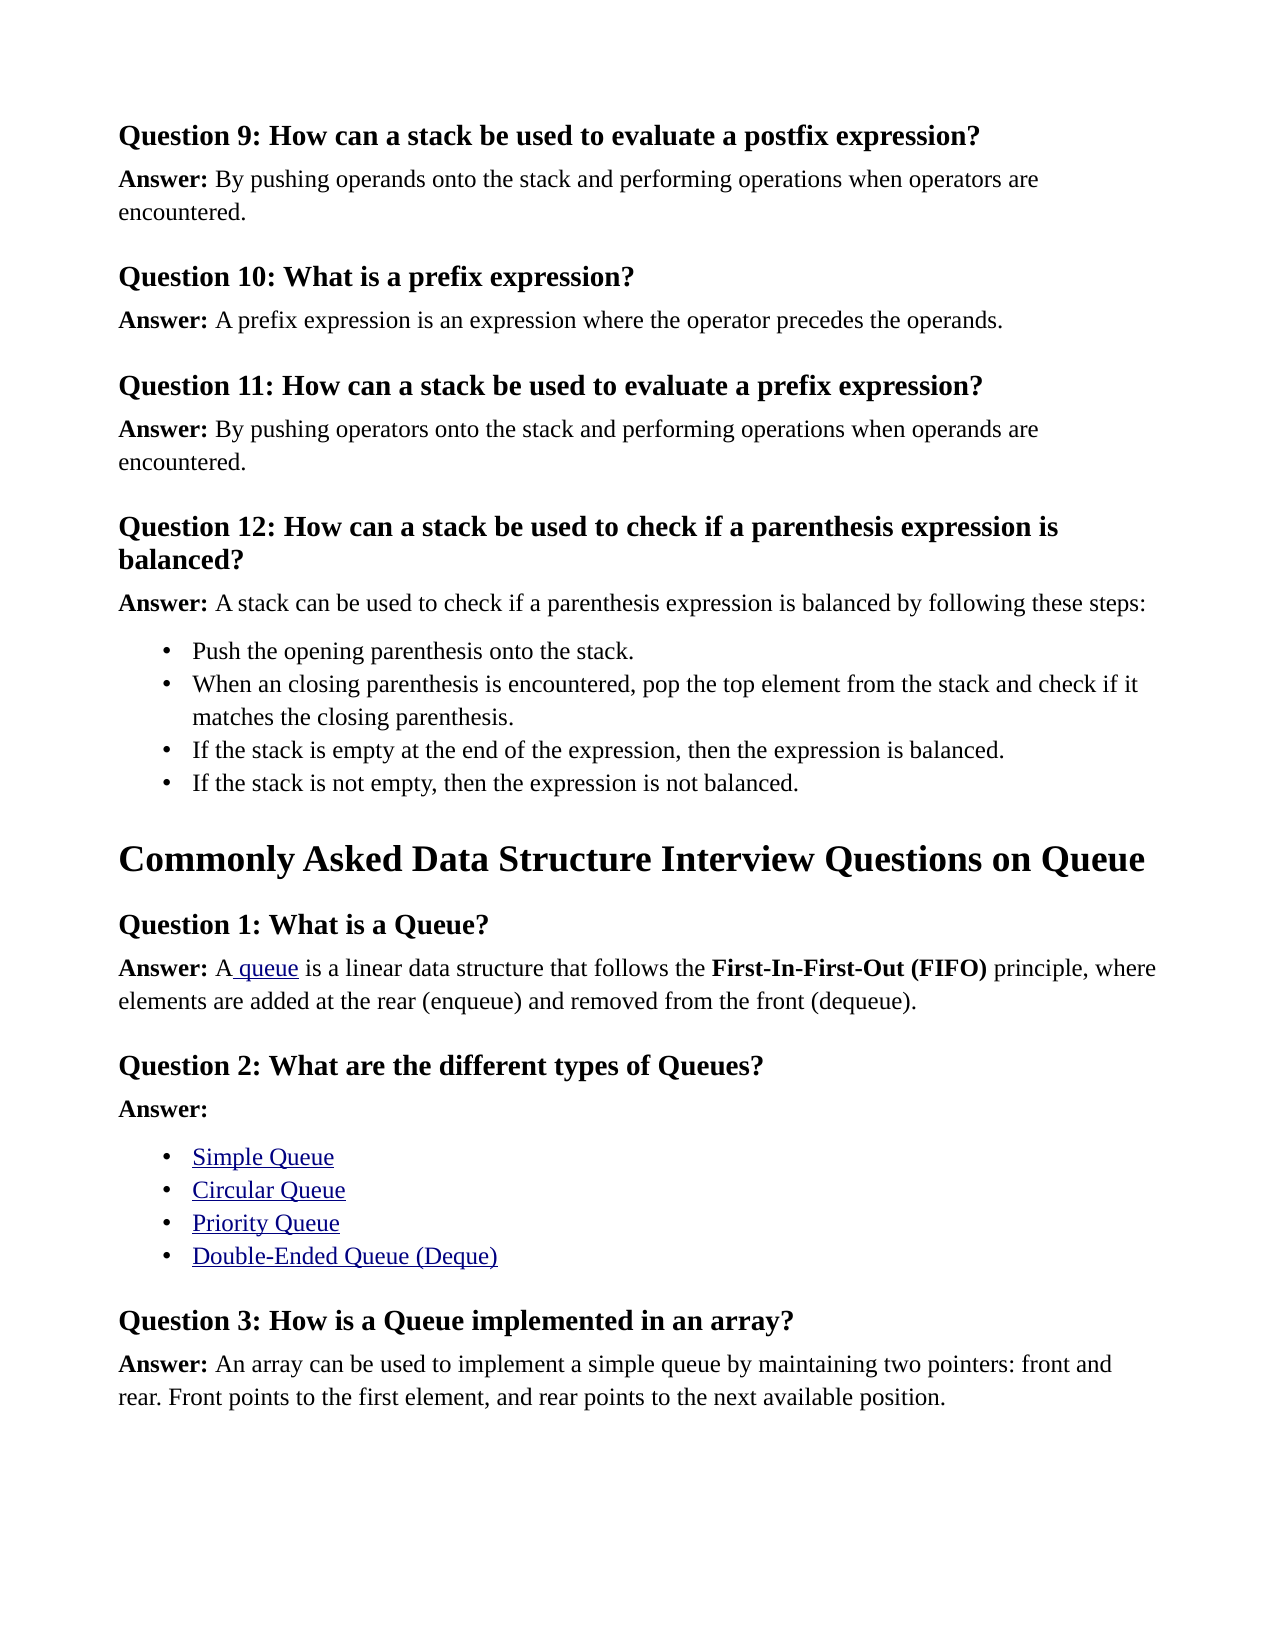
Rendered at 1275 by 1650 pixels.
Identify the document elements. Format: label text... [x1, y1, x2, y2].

text Answer: By pushing operators onto the stack and performing operations when operands are encountered. [118, 414, 1157, 475]
text Answer: A queue is a linear data structure that follows the First-In-First-Out (FIFO) principle, where elements are added at the rear (enqueue) and removed from the front (dequeue). [118, 953, 1157, 1014]
subtitle Question 9: How can a stack be used to evaluate a postfix expression? [118, 118, 1157, 152]
list If the stack is not empty, then the expression is not balanced. [162, 768, 1157, 797]
text Answer: A prefix expression is an expression where the operator precedes the operands. [118, 305, 1157, 334]
list Priority Queue [162, 1208, 1157, 1236]
subtitle Question 10: What is a prefix expression? [118, 259, 1157, 293]
list If the stack is empty at the end of the expression, then the expression is balanced. [162, 735, 1157, 764]
text Answer: A stack can be used to check if a parenthesis expression is balanced by following these steps: [118, 588, 1157, 617]
subtitle Commonly Asked Data Structure Interview Questions on Queue [118, 837, 1157, 880]
list When an closing parenthesis is encountered, pop the top element from the stack and check if it matches the closing parenthesis. [162, 669, 1157, 731]
subtitle Question 3: How is a Queue implemented in an array? [118, 1303, 1157, 1336]
list Circular Queue [162, 1175, 1157, 1203]
subtitle Question 2: What are the different types of Queues? [118, 1048, 1157, 1082]
text Answer: By pushing operands onto the stack and performing operations when operators are encountered. [118, 164, 1157, 226]
list Double-Ended Queue (Deque) [162, 1241, 1157, 1269]
text Answer: [118, 1094, 1157, 1123]
subtitle Question 12: How can a stack be used to check if a parenthesis expression is balanced? [118, 509, 1157, 576]
subtitle Question 11: How can a stack be used to evaluate a prefix expression? [118, 368, 1157, 401]
text Answer: An array can be used to implement a simple queue by maintaining two pointers: front and rear. Front points to the first element, and rear points to the next available position. [118, 1349, 1157, 1411]
list Simple Queue [162, 1142, 1157, 1170]
subtitle Question 1: What is a Queue? [118, 907, 1157, 940]
list Push the opening parenthesis onto the stack. [162, 636, 1157, 665]
